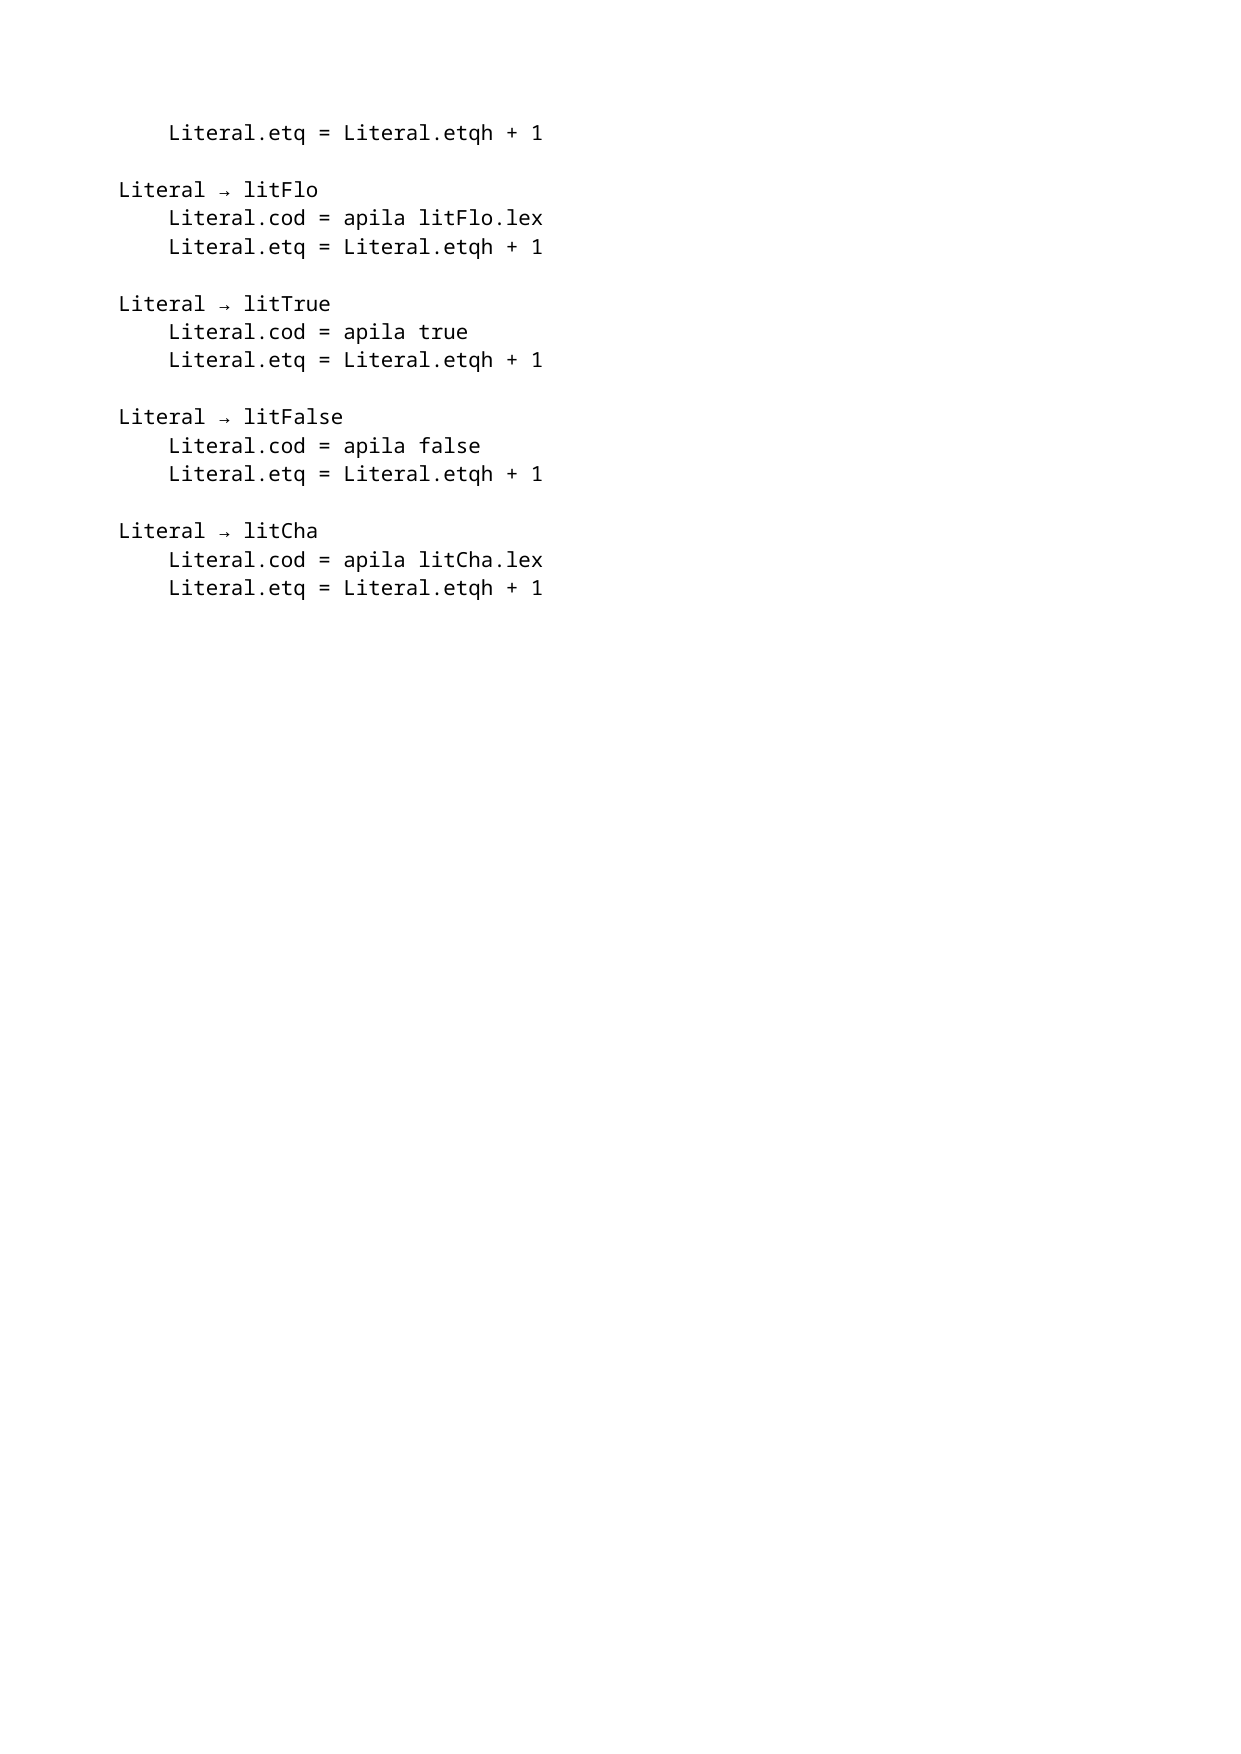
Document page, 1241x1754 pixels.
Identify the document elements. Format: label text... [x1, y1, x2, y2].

text Literal.etq = Literal.etqh + 1 [118, 232, 1122, 260]
text Literal.etq = Literal.etqh + 1 [118, 118, 1122, 147]
text Literal.cod = apila true [118, 317, 1122, 346]
text Literal.cod = apila litCha.lex [118, 545, 1122, 573]
text Literal.etq = Literal.etqh + 1 [118, 459, 1122, 488]
text Literal → litCha [118, 516, 1122, 545]
text Literal.etq = Literal.etqh + 1 [118, 573, 1122, 602]
text Literal.etq = Literal.etqh + 1 [118, 346, 1122, 374]
text Literal → litFlo [118, 175, 1122, 203]
text Literal → litFalse [118, 402, 1122, 431]
text Literal → litTrue [118, 289, 1122, 317]
text Literal.cod = apila false [118, 431, 1122, 459]
text Literal.cod = apila litFlo.lex [118, 203, 1122, 232]
